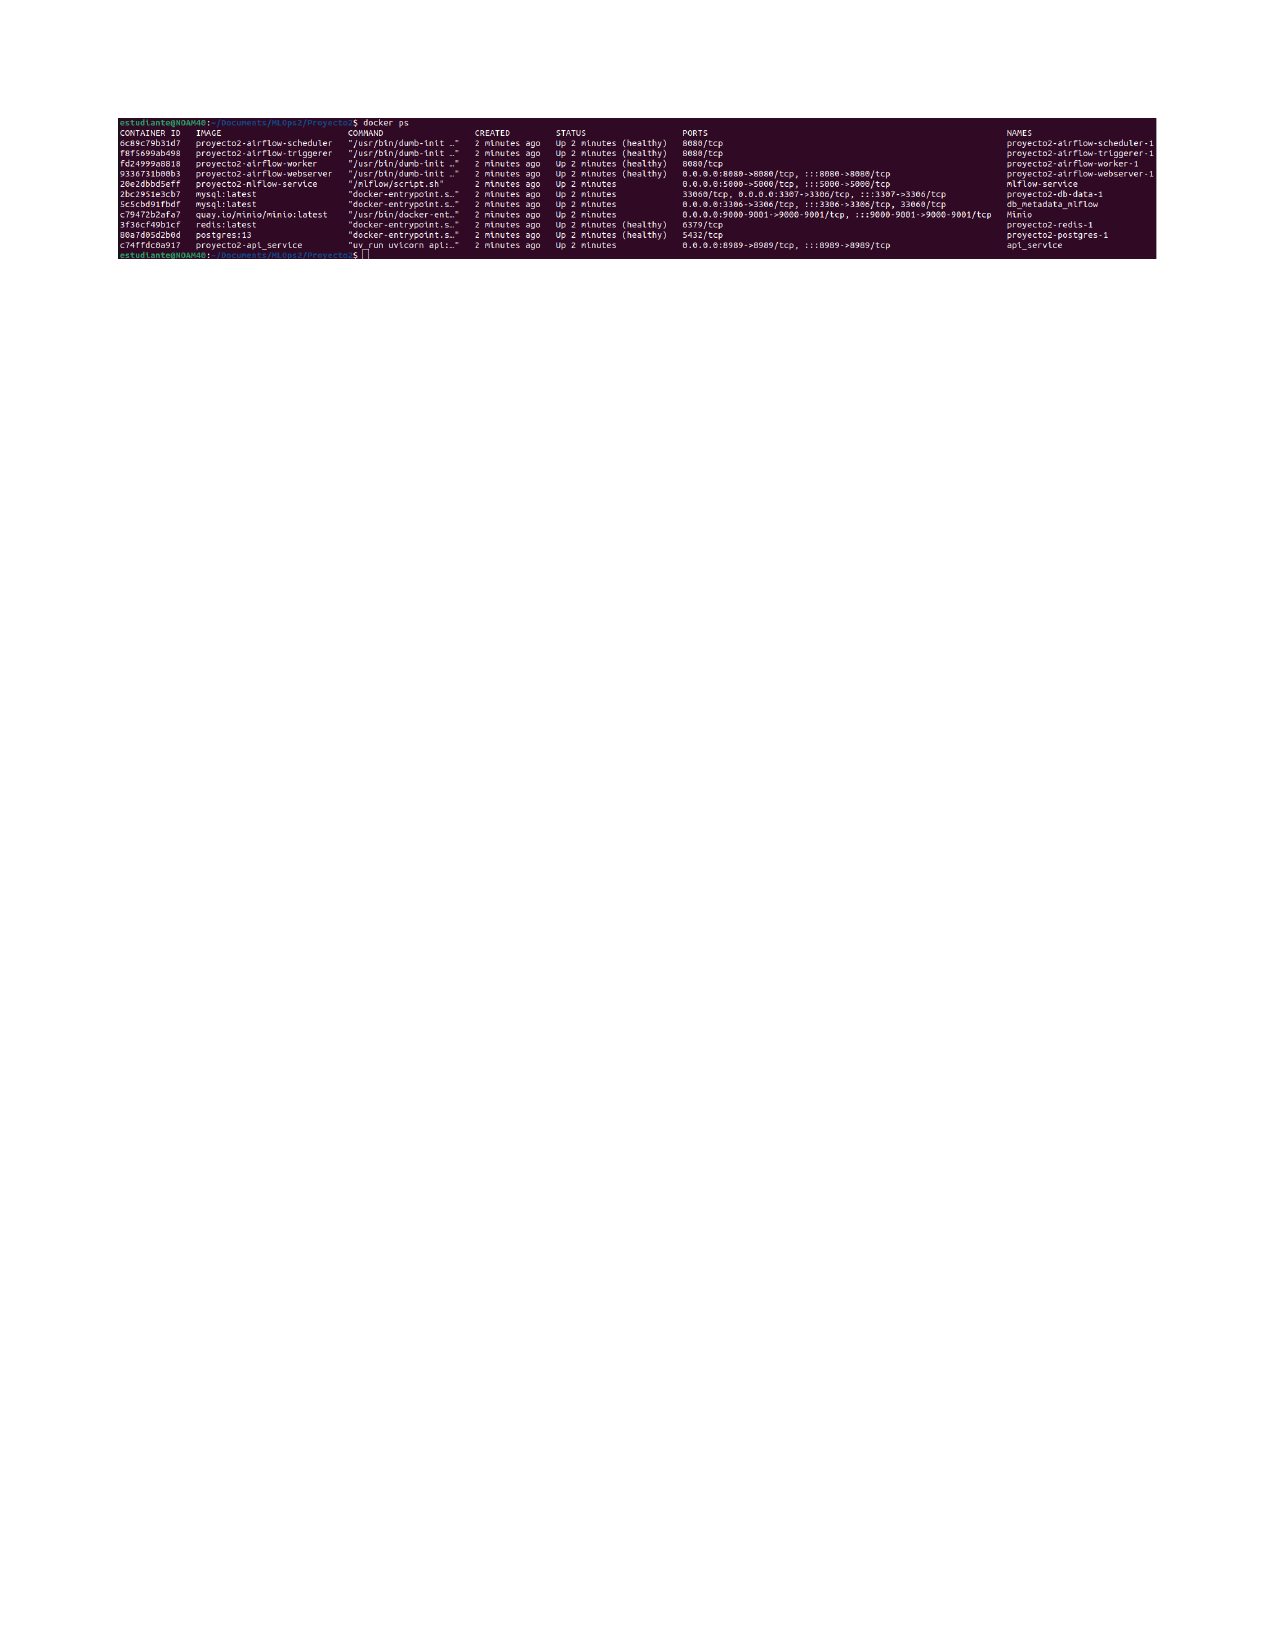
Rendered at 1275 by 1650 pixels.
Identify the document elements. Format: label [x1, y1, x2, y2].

picture [118, 118, 1157, 259]
